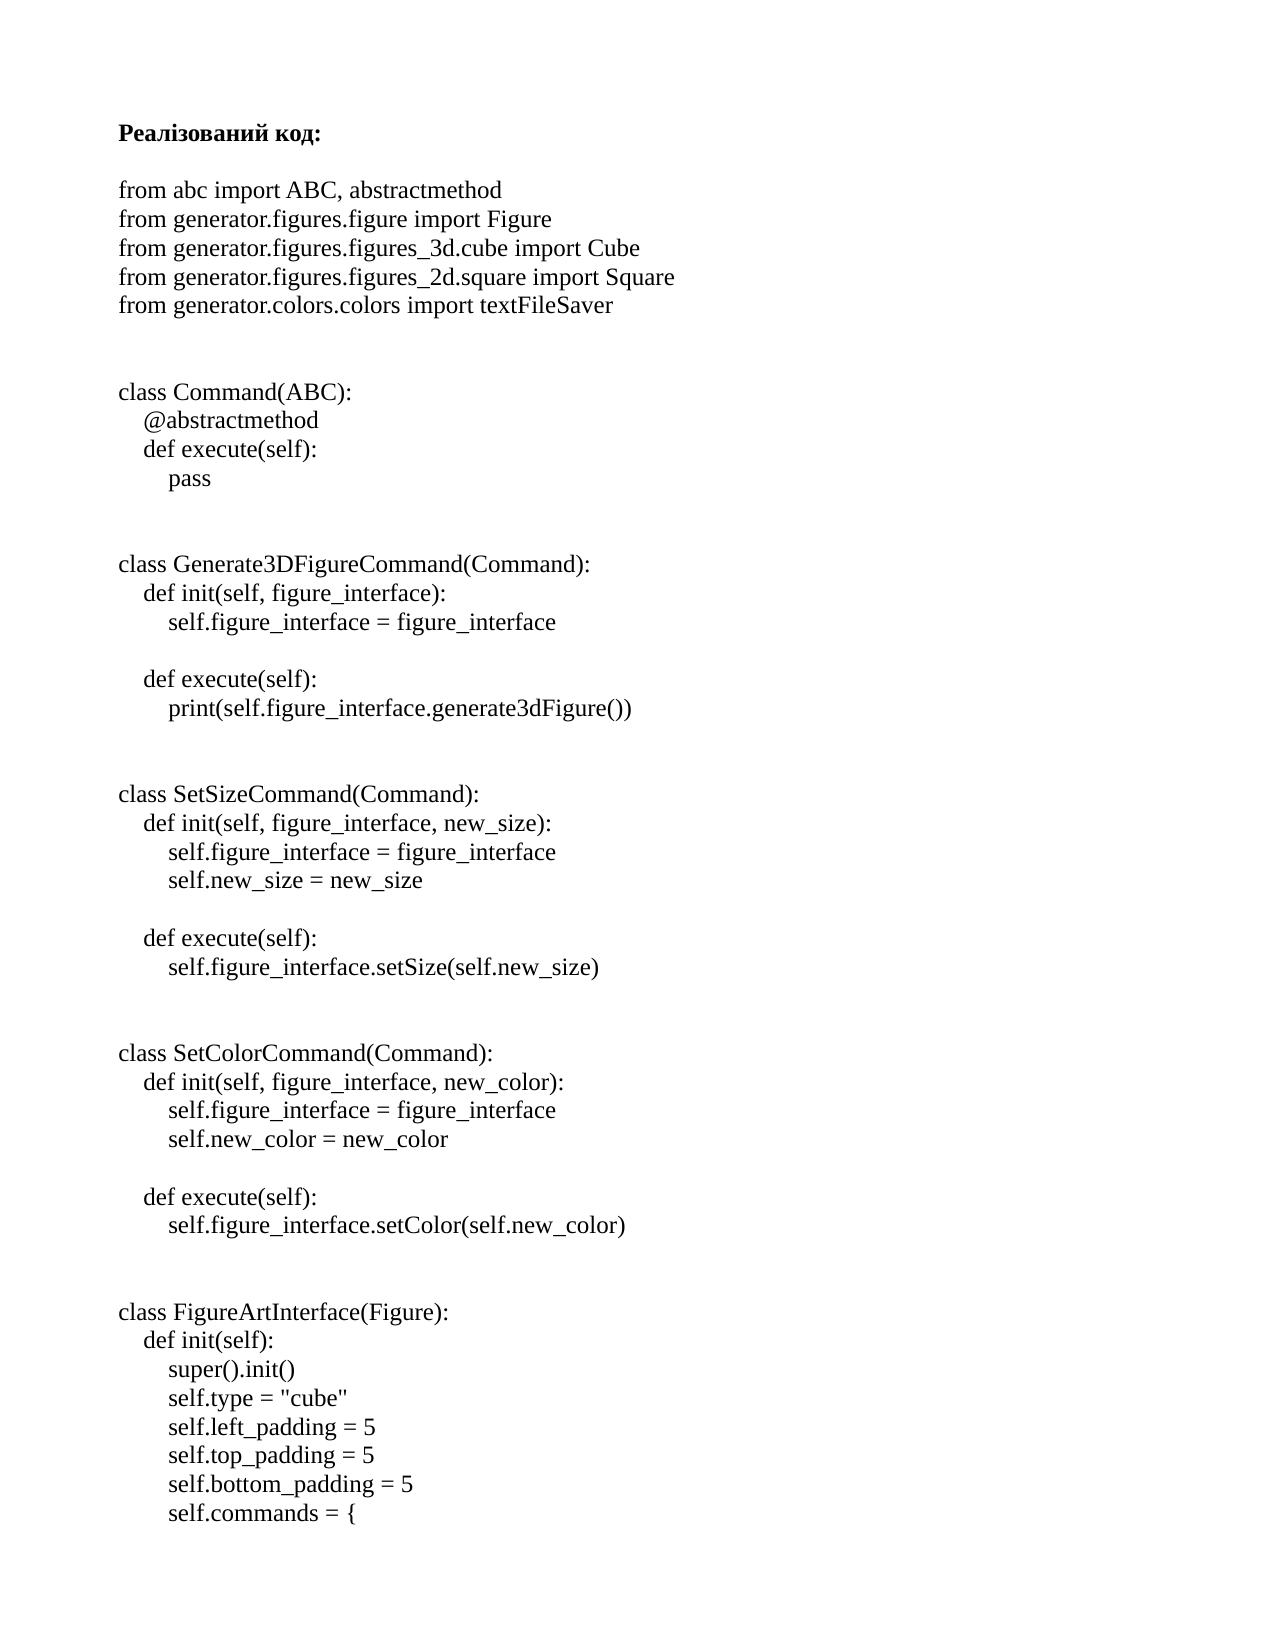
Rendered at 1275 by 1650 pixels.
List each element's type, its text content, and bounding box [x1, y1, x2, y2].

text Реалізований код: [118, 118, 1157, 147]
text def execute(self): [118, 664, 1157, 693]
text self.type = "cube" [118, 1383, 1157, 1412]
text self.new_color = new_color [118, 1124, 1157, 1153]
text from generator.figures.figures_3d.cube import Cube [118, 233, 1157, 262]
text self.figure_interface = figure_interface [118, 1096, 1157, 1124]
text from generator.figures.figure import Figure [118, 204, 1157, 233]
text self.commands = { [118, 1498, 1157, 1527]
text self.new_size = new_size [118, 866, 1157, 894]
text self.top_padding = 5 [118, 1441, 1157, 1469]
text self.figure_interface.setSize(self.new_size) [118, 952, 1157, 981]
text print(self.figure_interface.generate3dFigure()) [118, 693, 1157, 722]
text from abc import ABC, abstractmethod [118, 176, 1157, 204]
text @abstractmethod [118, 406, 1157, 434]
text class Generate3DFigureCommand(Command): [118, 549, 1157, 578]
text from generator.colors.colors import textFileSaver [118, 291, 1157, 319]
text from generator.figures.figures_2d.square import Square [118, 262, 1157, 291]
text class FigureArtInterface(Figure): [118, 1297, 1157, 1326]
text class Command(ABC): [118, 377, 1157, 406]
text self.figure_interface.setColor(self.new_color) [118, 1211, 1157, 1239]
text super().init() [118, 1354, 1157, 1383]
text class SetColorCommand(Command): [118, 1038, 1157, 1067]
text pass [118, 463, 1157, 492]
text self.figure_interface = figure_interface [118, 837, 1157, 866]
text def init(self, figure_interface, new_color): [118, 1067, 1157, 1096]
text def execute(self): [118, 923, 1157, 952]
text self.bottom_padding = 5 [118, 1469, 1157, 1498]
text def init(self): [118, 1326, 1157, 1354]
text class SetSizeCommand(Command): [118, 779, 1157, 808]
text def execute(self): [118, 1182, 1157, 1211]
text def init(self, figure_interface, new_size): [118, 808, 1157, 837]
text def init(self, figure_interface): [118, 578, 1157, 607]
text def execute(self): [118, 434, 1157, 463]
text self.left_padding = 5 [118, 1412, 1157, 1441]
text self.figure_interface = figure_interface [118, 607, 1157, 636]
